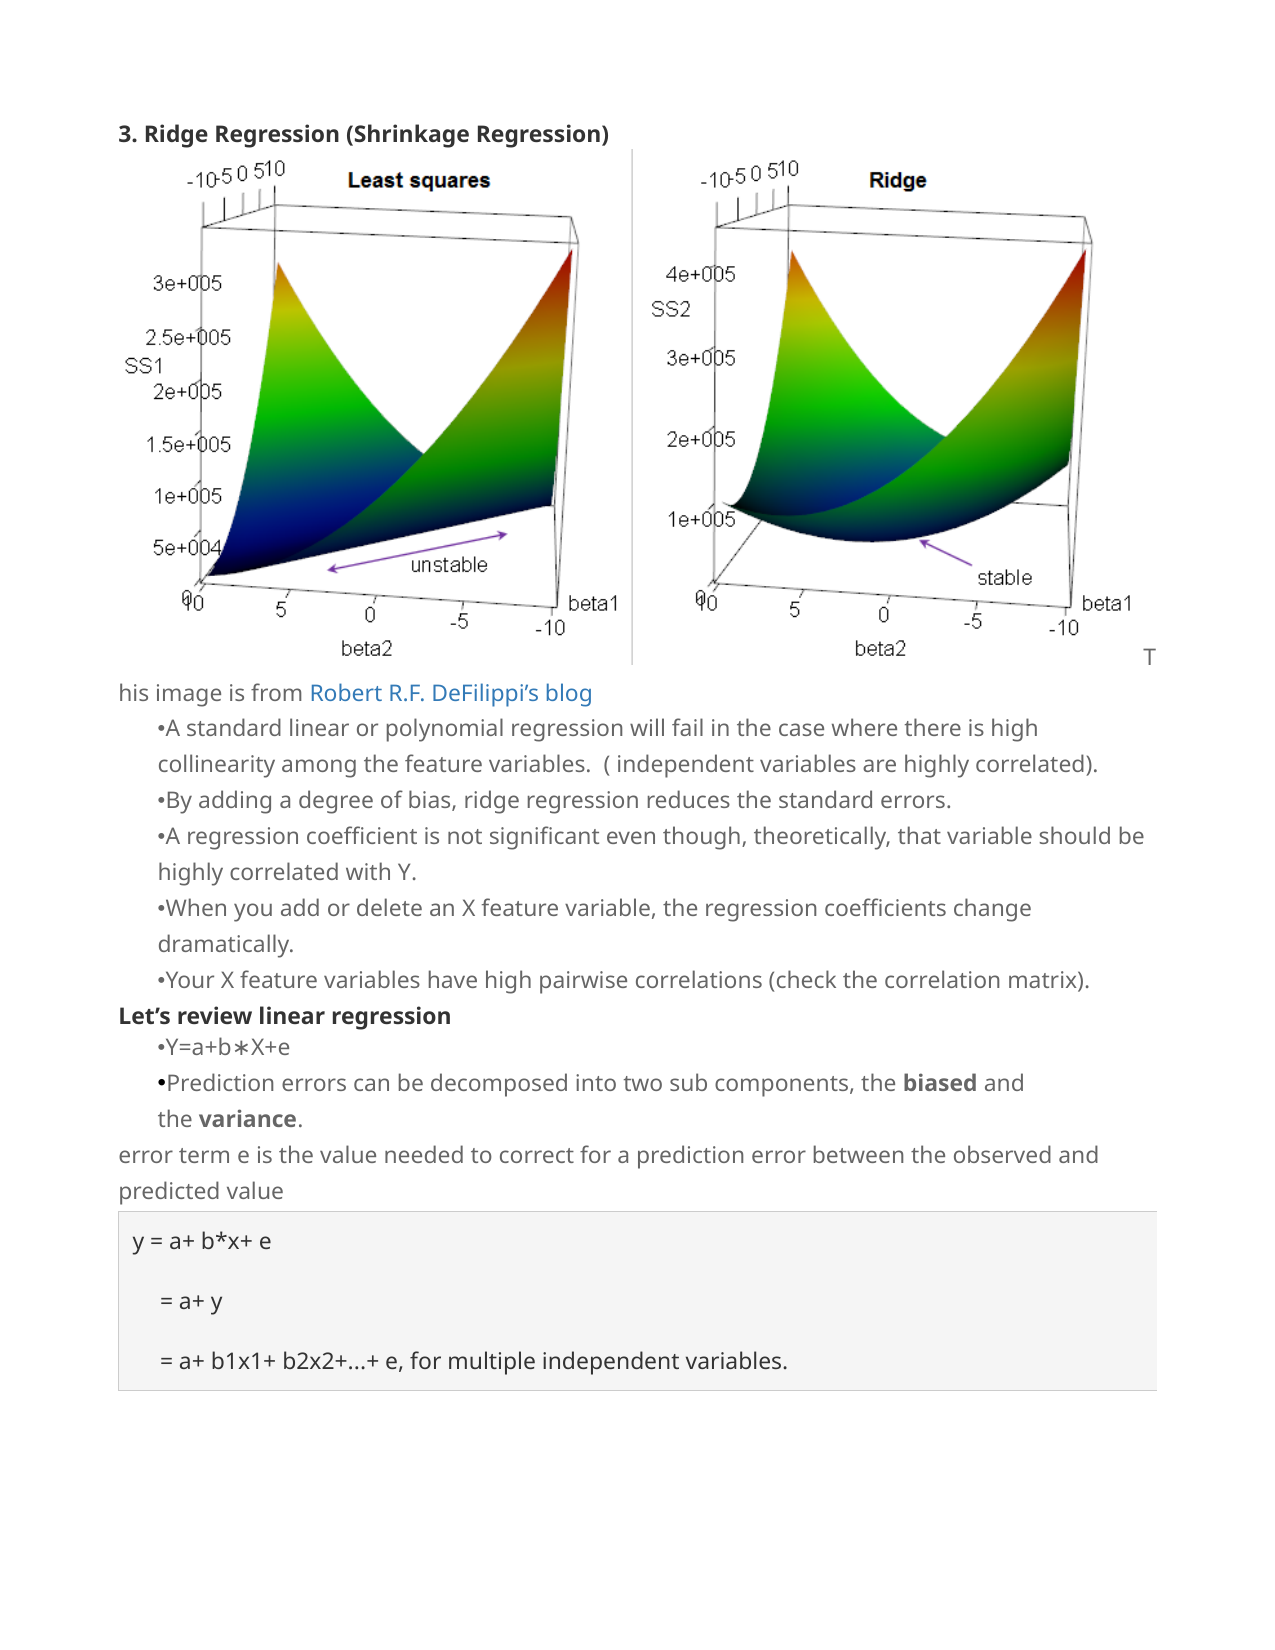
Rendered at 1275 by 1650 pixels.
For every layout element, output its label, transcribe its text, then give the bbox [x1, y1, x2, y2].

subtitle Let’s review linear regression [118, 1000, 1157, 1031]
text y = a+ b*x+ e [119, 1212, 1157, 1256]
list Prediction errors can be decomposed into two sub components, the biased and the variance. [118, 1067, 1157, 1134]
subtitle 3. Ridge Regression (Shrinkage Regression) [118, 118, 1157, 149]
list A standard linear or polynomial regression will fail in the case where there is high collinearity among the feature variables. ( independent variables are highly correlated). [118, 712, 1157, 779]
list When you add or delete an X feature variable, the regression coefficients change dramatically. [118, 892, 1157, 959]
text error term e is the value needed to correct for a prediction error between the observed and predicted value [118, 1139, 1157, 1206]
text = a+ y [119, 1271, 1157, 1316]
list Y=a+b∗X+e [118, 1031, 1157, 1062]
list Your X feature variables have high pairwise correlations (check the correlation matrix). [118, 964, 1157, 995]
text = a+ b1x1+ b2x2+...+ e, for multiple independent variables. [119, 1331, 1157, 1390]
list A regression coefficient is not significant even though, theoretically, that variable should be highly correlated with Y. [118, 820, 1157, 887]
picture [118, 149, 1144, 665]
text This image is from Robert R.F. DeFilippi’s blog [118, 149, 1157, 708]
list By adding a degree of bias, ridge regression reduces the standard errors. [118, 784, 1157, 816]
